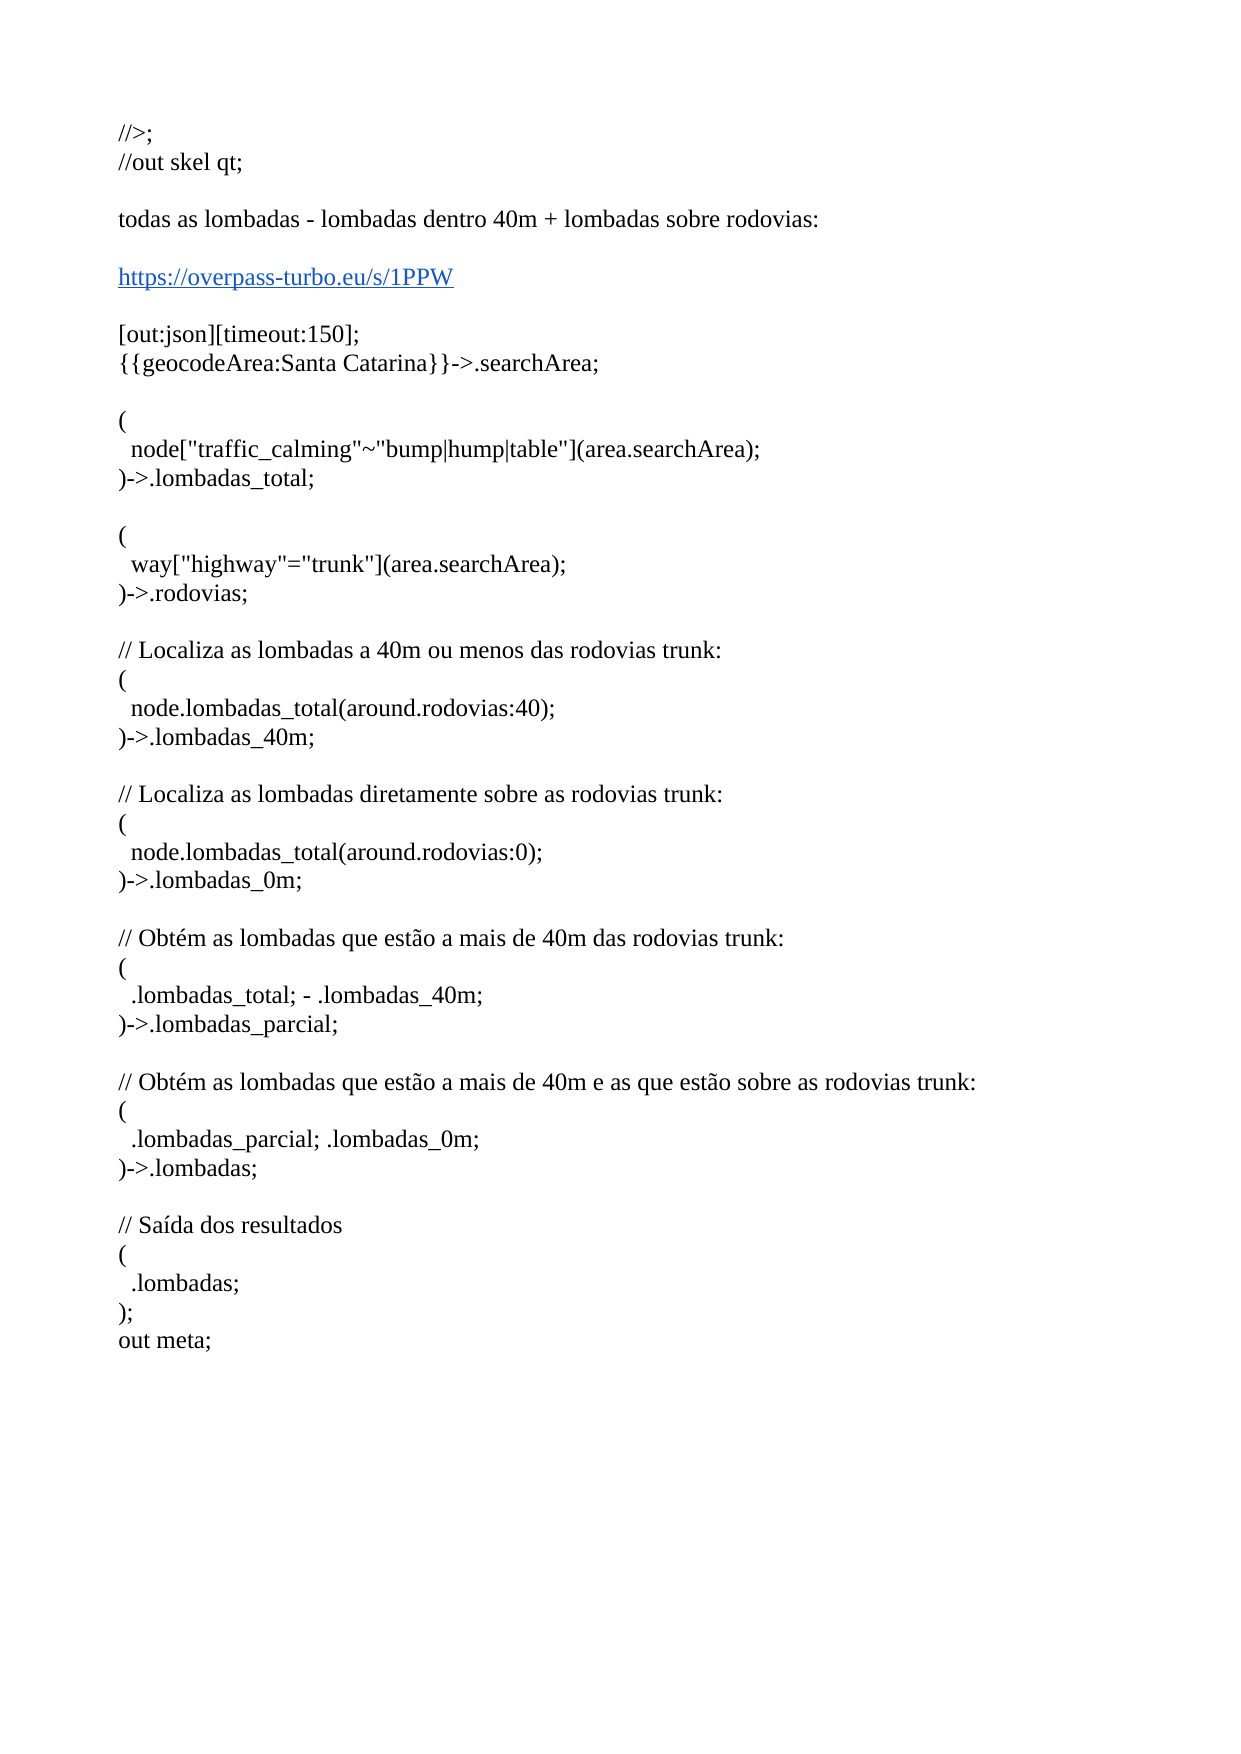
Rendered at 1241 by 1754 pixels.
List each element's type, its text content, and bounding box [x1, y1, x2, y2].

text node["traffic_calming"~"bump|hump|table"](area.searchArea); [118, 434, 1122, 463]
text )->.lombadas_40m; [118, 722, 1122, 751]
text )->.rodovias; [118, 578, 1122, 607]
text ( [118, 664, 1122, 693]
text .lombadas; [118, 1268, 1122, 1297]
text )->.lombadas; [118, 1153, 1122, 1182]
text node.lombadas_total(around.rodovias:40); [118, 693, 1122, 722]
text )->.lombadas_0m; [118, 866, 1122, 894]
text // Obtém as lombadas que estão a mais de 40m das rodovias trunk: [118, 923, 1122, 952]
text todas as lombadas - lombadas dentro 40m + lombadas sobre rodovias: [118, 204, 1122, 233]
text //out skel qt; [118, 147, 1122, 176]
text {{geocodeArea:Santa Catarina}}->.searchArea; [118, 348, 1122, 377]
text out meta; [118, 1326, 1122, 1354]
text [out:json][timeout:150]; [118, 319, 1122, 348]
text ( [118, 521, 1122, 549]
text ( [118, 406, 1122, 434]
text )->.lombadas_parcial; [118, 1009, 1122, 1038]
text .lombadas_total; - .lombadas_40m; [118, 981, 1122, 1009]
text ( [118, 808, 1122, 837]
text //>; [118, 118, 1122, 147]
text // Localiza as lombadas diretamente sobre as rodovias trunk: [118, 779, 1122, 808]
text node.lombadas_total(around.rodovias:0); [118, 837, 1122, 866]
text way["highway"="trunk"](area.searchArea); [118, 549, 1122, 578]
text https://overpass-turbo.eu/s/1PPW [118, 262, 1122, 291]
text // Localiza as lombadas a 40m ou menos das rodovias trunk: [118, 636, 1122, 664]
text ( [118, 952, 1122, 981]
text // Obtém as lombadas que estão a mais de 40m e as que estão sobre as rodovias trunk: [118, 1067, 1122, 1096]
text )->.lombadas_total; [118, 463, 1122, 492]
text ( [118, 1239, 1122, 1268]
text // Saída dos resultados [118, 1211, 1122, 1239]
text ); [118, 1297, 1122, 1326]
text .lombadas_parcial; .lombadas_0m; [118, 1124, 1122, 1153]
text ( [118, 1096, 1122, 1124]
